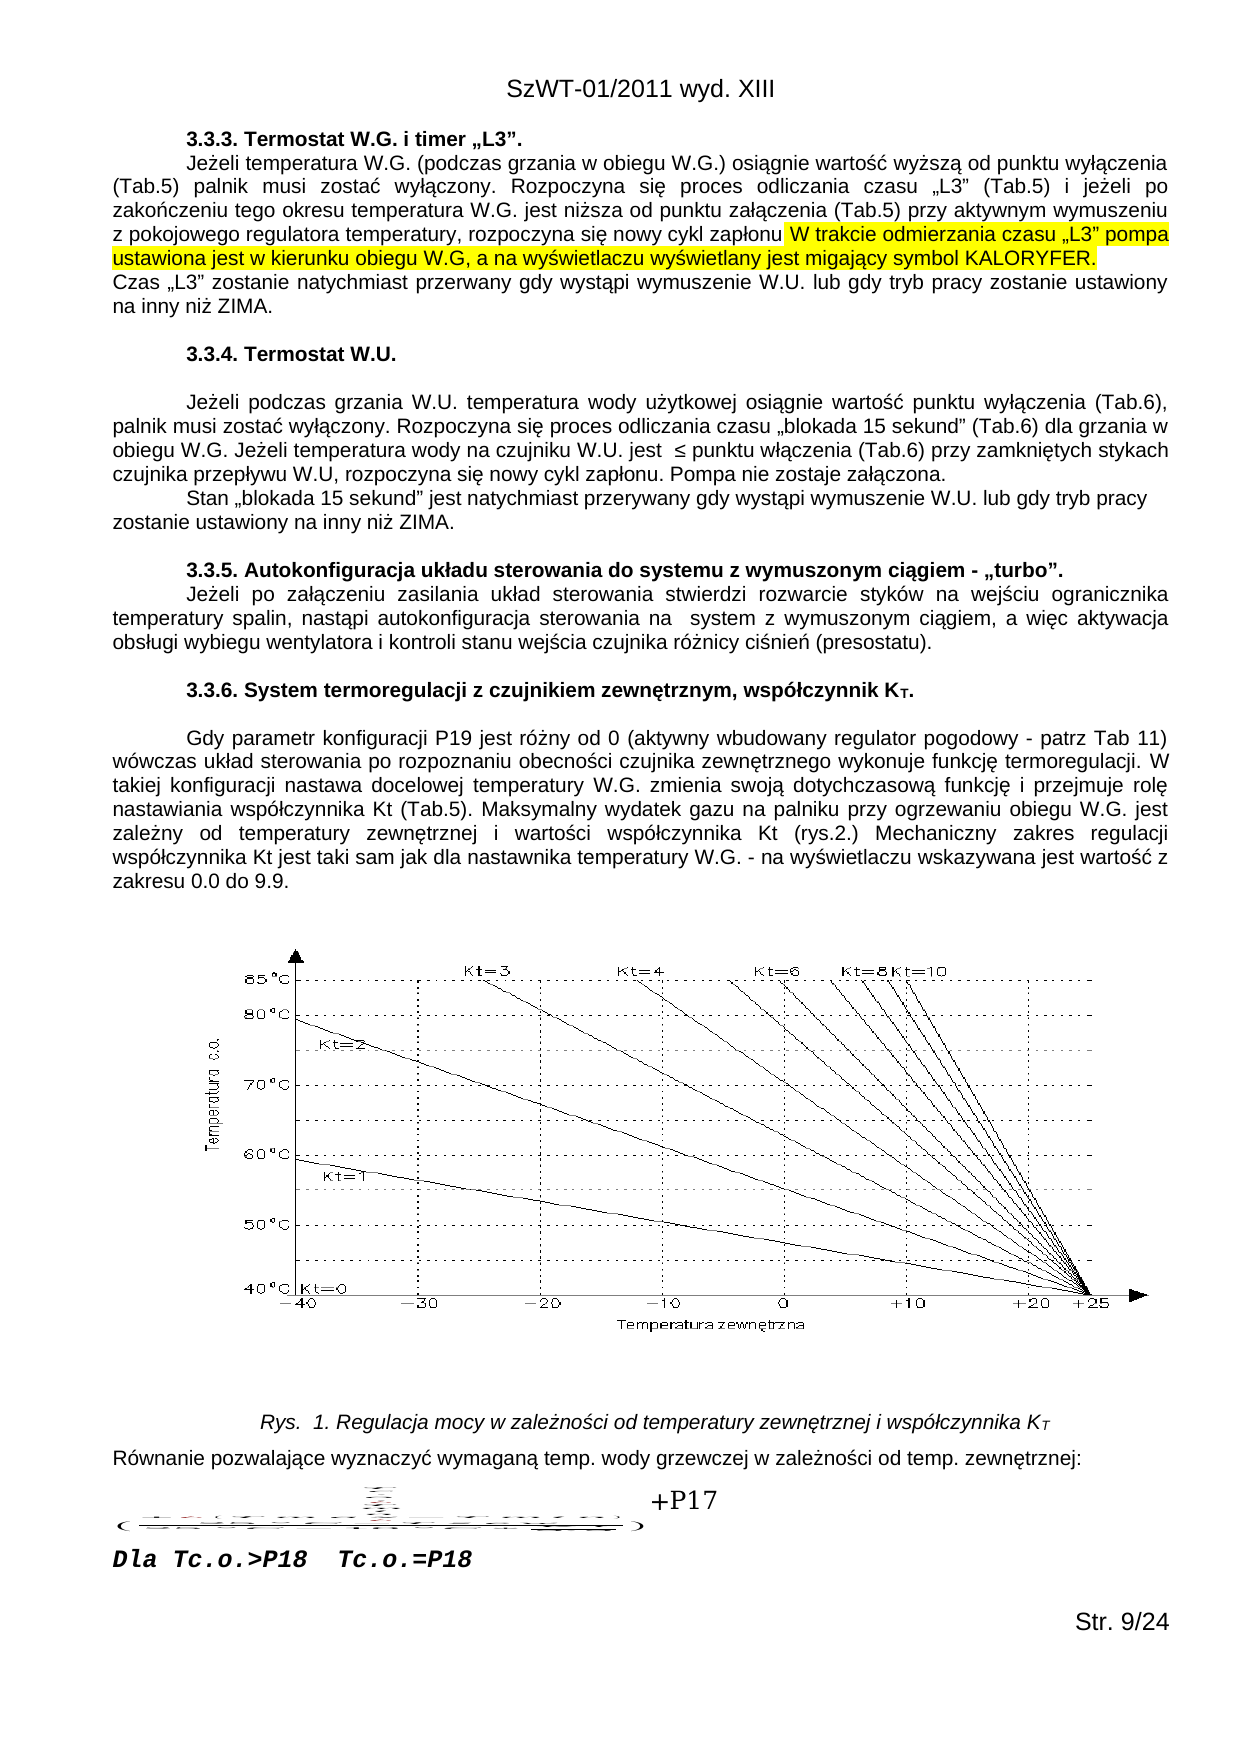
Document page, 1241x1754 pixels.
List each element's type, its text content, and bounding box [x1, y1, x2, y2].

subtitle 3.3.4. Termostat W.U. [186, 342, 1169, 366]
text Czas „L3” zostanie natychmiast przerwany gdy wystąpi wymuszenie W.U. lub gdy tryb pracy zostanie ustawiony na inny niż ZIMA. [112, 270, 1169, 318]
text Jeżeli temperatura W.G. (podczas grzania w obiegu W.G.) osiągnie wartość wyższą od punktu wyłączenia (Tab.5) palnik musi zostać wyłączony. Rozpoczyna się proces odliczania czasu „L3” (Tab.5) i jeżeli po zakończeniu tego okresu temperatura W.G. jest niższa od punktu załączenia (Tab.5) przy aktywnym wymuszeniu z pokojowego regulatora temperatury, rozpoczyna się nowy cykl zapłonu W trakcie odmierzania czasu „L3” pompa ustawiona jest w kierunku obiegu W.G, a na wyświetlaczu wyświetlany jest migający symbol KALORYFER. [112, 150, 1169, 270]
subtitle 3.3.3. Termostat W.G. i timer „L3”. [186, 126, 1169, 150]
subtitle 3.3.6. System termoregulacji z czujnikiem zewnętrznym, współczynnik KT. [186, 677, 1169, 701]
text Równanie pozwalające wyznaczyć wymaganą temp. wody grzewczej w zależności od temp. zewnętrznej: +P17 [112, 1446, 1169, 1532]
text Rys. 1. Regulacja mocy w zależności od temperatury zewnętrznej i współczynnika KT [112, 1410, 1169, 1434]
text Jeżeli po załączeniu zasilania układ sterowania stwierdzi rozwarcie styków na wejściu ogranicznika temperatury spalin, nastąpi autokonfiguracja sterowania na system z wymuszonym ciągiem, a więc aktywacja obsługi wybiegu wentylatora i kontroli stanu wejścia czujnika różnicy ciśnień (presostatu). [112, 582, 1169, 653]
text Stan „blokada 15 sekund” jest natychmiast przerywany gdy wystąpi wymuszenie W.U. lub gdy tryb pracy zostanie ustawiony na inny niż ZIMA. [112, 486, 1169, 534]
text Jeżeli podczas grzania W.U. temperatura wody użytkowej osiągnie wartość punktu wyłączenia (Tab.6), palnik musi zostać wyłączony. Rozpoczyna się proces odliczania czasu „blokada 15 sekund” (Tab.6) dla grzania w obiegu W.G. Jeżeli temperatura wody na czujniku W.U. jest ≤ punktu włączenia (Tab.6) przy zamkniętych stykach czujnika przepływu W.U, rozpoczyna się nowy cykl zapłonu. Pompa nie zostaje załączona. [112, 390, 1169, 486]
subtitle 3.3.5. Autokonfiguracja układu sterowania do systemu z wymuszonym ciągiem - „turbo”. [186, 558, 1169, 582]
text Dla Tc.o.>P18 Tc.o.=P18 [112, 1547, 1169, 1575]
text Gdy parametr konfiguracji P19 jest różny od 0 (aktywny wbudowany regulator pogodowy - patrz Tab 11) wówczas układ sterowania po rozpoznaniu obecności czujnika zewnętrznego wykonuje funkcję termoregulacji. W takiej konfiguracji nastawa docelowej temperatury W.G. zmienia swoją dotychczasową funkcję i przejmuje rolę nastawiania współczynnika Kt (Tab.5). Maksymalny wydatek gazu na palniku przy ogrzewaniu obiegu W.G. jest zależny od temperatury zewnętrznej i wartości współczynnika Kt (rys.2.) Mechaniczny zakres regulacji współczynnika Kt jest taki sam jak dla nastawnika temperatury W.G. - na wyświetlaczu wskazywana jest wartość z zakresu 0.0 do 9.9. [112, 725, 1169, 893]
